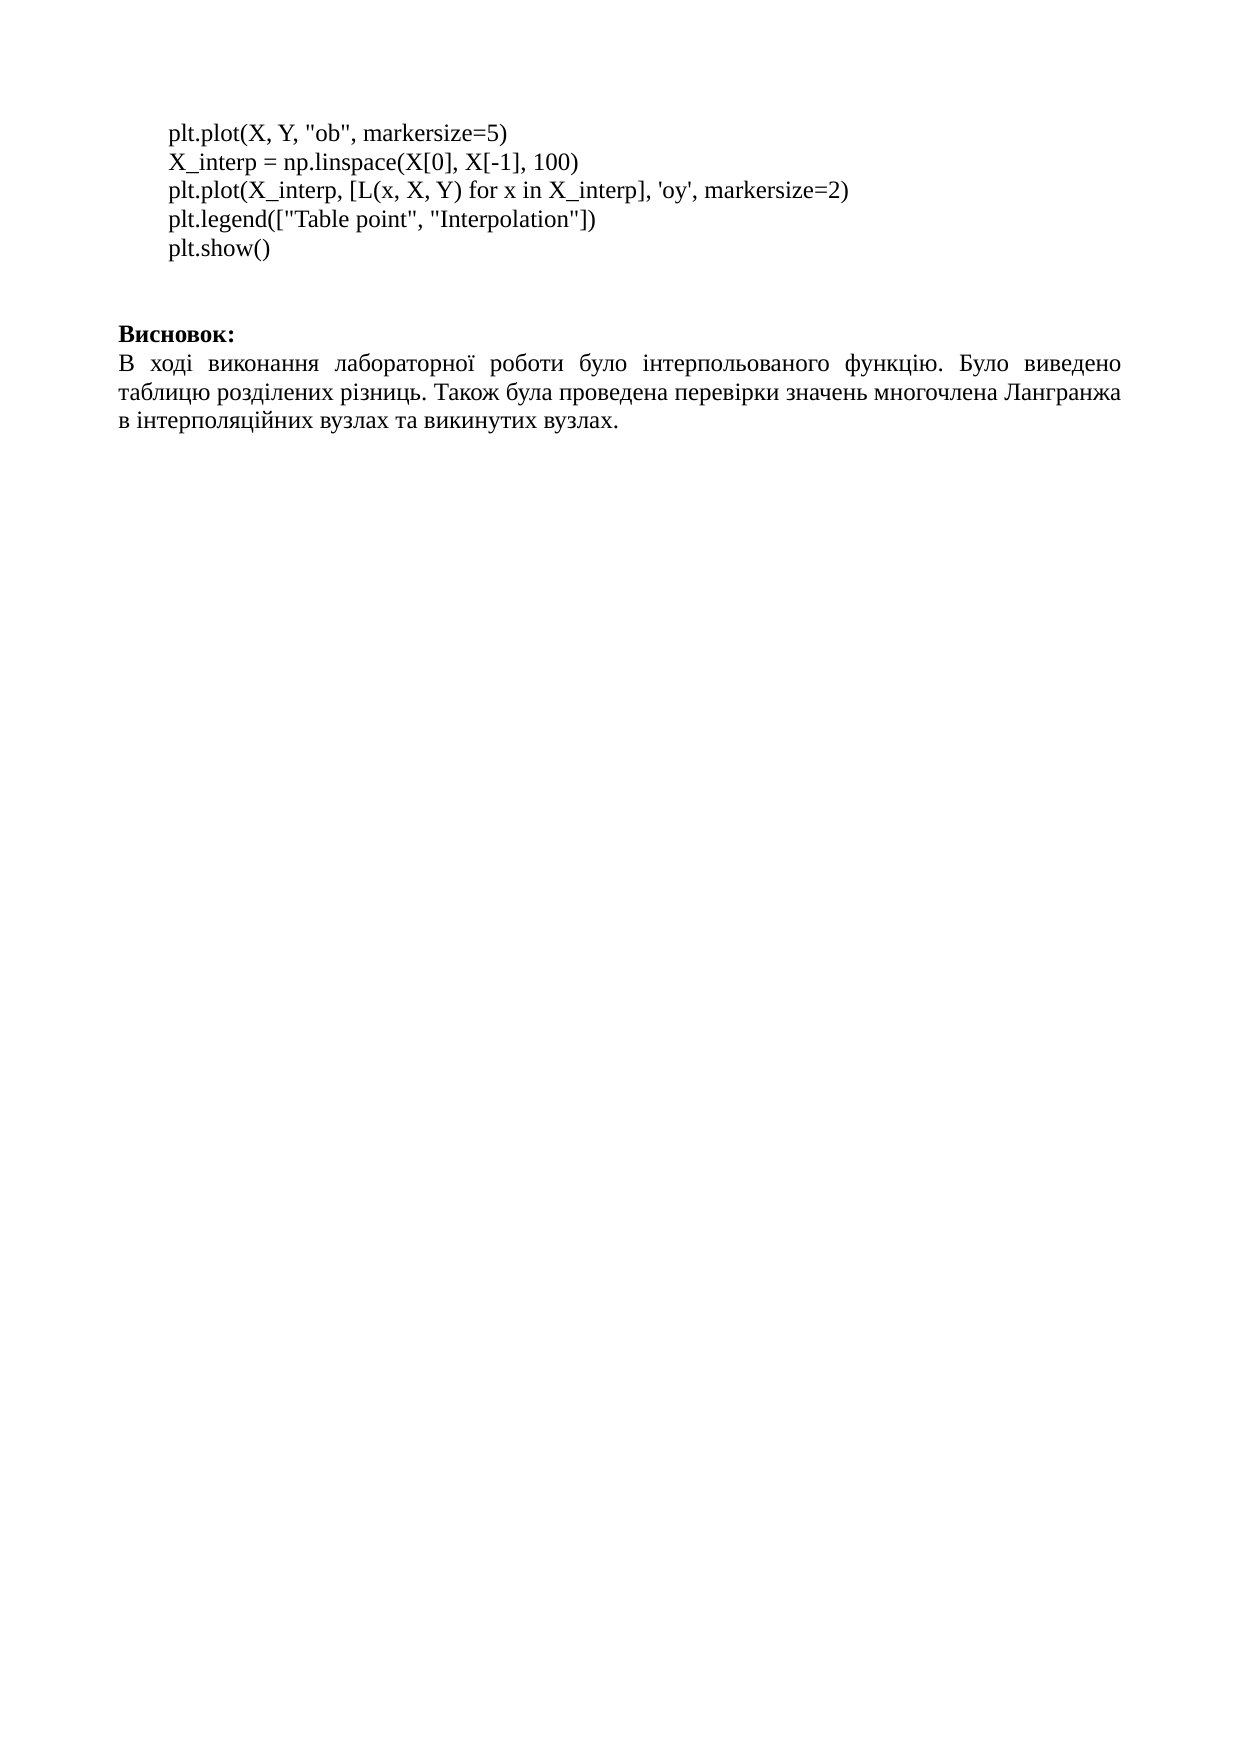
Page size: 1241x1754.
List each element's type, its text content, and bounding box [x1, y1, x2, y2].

text plt.show() [118, 233, 1122, 262]
text plt.legend(["Table point", "Interpolation"]) [118, 204, 1122, 233]
text plt.plot(X, Y, "ob", markersize=5) [118, 118, 1122, 147]
text plt.plot(X_interp, [L(x, X, Y) for x in X_interp], 'oy', markersize=2) [118, 176, 1122, 204]
text X_interp = np.linspace(X[0], X[-1], 100) [118, 147, 1122, 176]
text Висновок: [118, 319, 1122, 348]
text В ході виконання лабораторної роботи було інтерпольованого функцію. Було виведено таблицю розділених різниць. Також була проведена перевірки значень многочлена Лангранжа в інтерполяційних вузлах та викинутих вузлах. [118, 348, 1122, 434]
